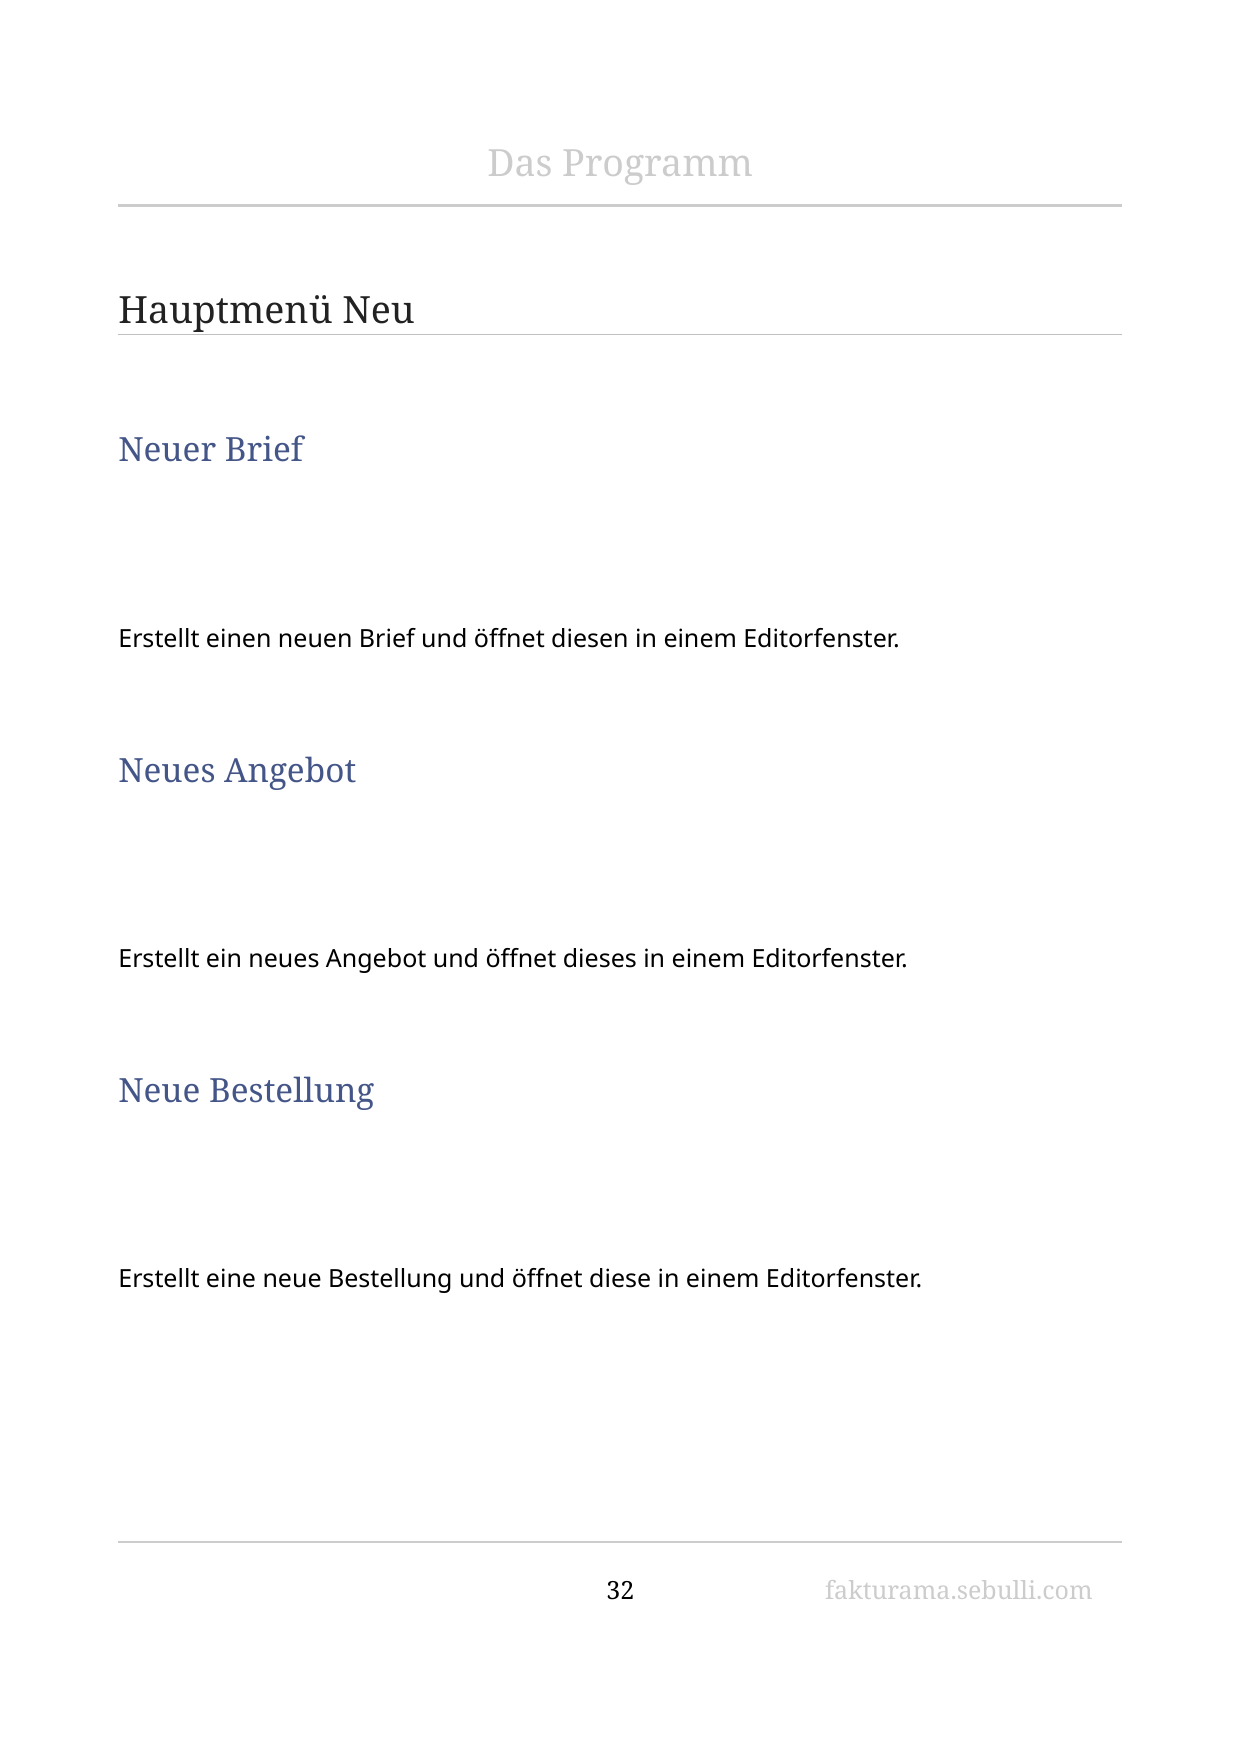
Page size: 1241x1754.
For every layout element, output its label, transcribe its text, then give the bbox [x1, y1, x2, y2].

subtitle Neues Angebot [118, 746, 1122, 792]
text Erstellt eine neue Bestellung und öffnet diese in einem Editorfenster. [118, 1261, 1122, 1295]
text Erstellt einen neuen Brief und öffnet diesen in einem Editorfenster. [118, 620, 1122, 654]
subtitle Neue Bestellung [118, 1067, 1122, 1112]
subtitle Hauptmenü Neu [118, 283, 1122, 334]
text Erstellt ein neues Angebot und öffnet dieses in einem Editorfenster. [118, 941, 1122, 974]
subtitle Neuer Brief [118, 426, 1122, 472]
